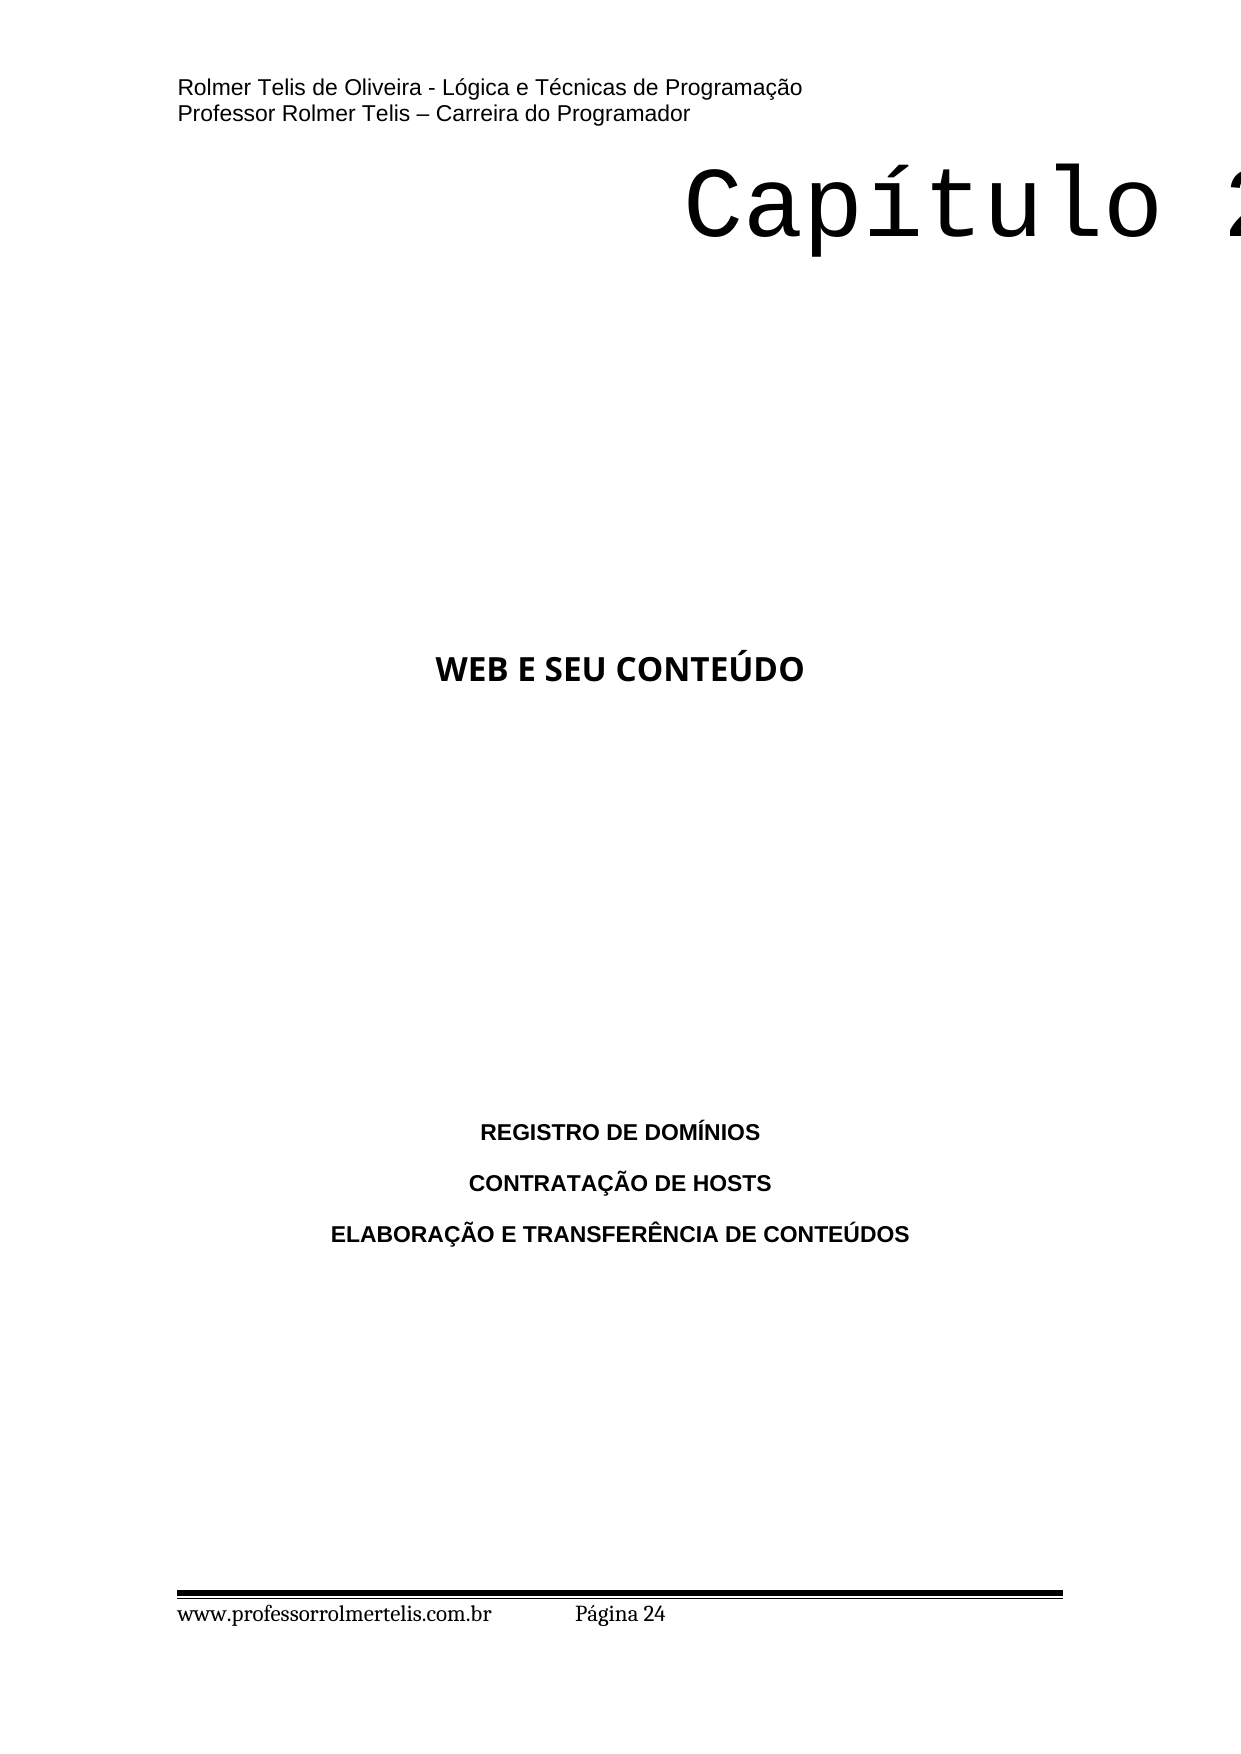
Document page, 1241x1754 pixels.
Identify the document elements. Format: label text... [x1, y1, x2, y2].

table_cell REGISTRO DE DOMÍNIOS CONTRATAÇÃO DE HOSTS ELABORAÇÃO E TRANSFERÊNCIA DE CONTEÚDOS [170, 1098, 1070, 1570]
table_cell WEB E SEU CONTEÚDO [170, 625, 1070, 1098]
table_header [170, 153, 1070, 625]
